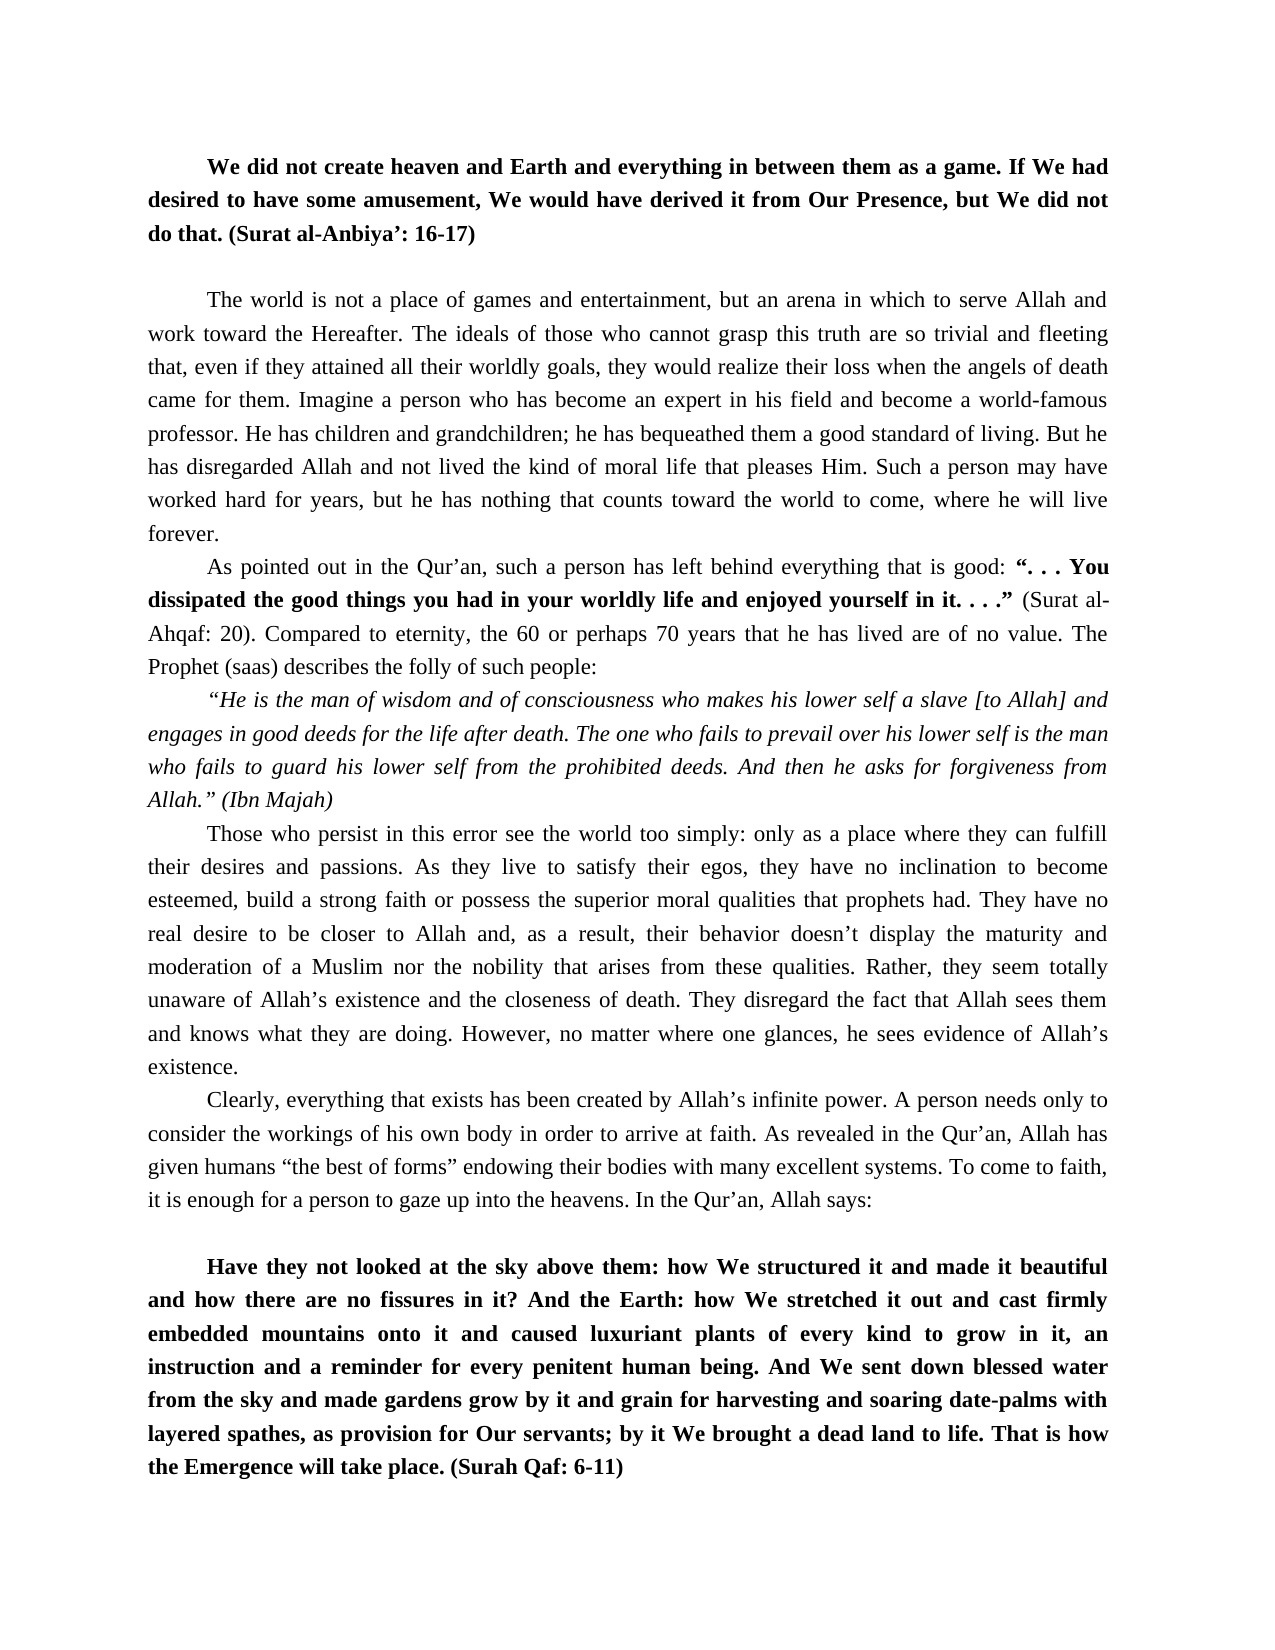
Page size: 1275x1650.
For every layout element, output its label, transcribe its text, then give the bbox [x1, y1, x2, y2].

text Have they not looked at the sky above them: how We structured it and made it beautiful and how there are no fissures in it? And the Earth: how We stretched it out and cast firmly embedded mountains onto it and caused luxuriant plants of every kind to grow in it, an instruction and a reminder for every penitent human being. And We sent down blessed water from the sky and made gardens grow by it and grain for harvesting and soaring date-palms with layered spathes, as provision for Our servants; by it We brought a dead land to life. That is how the Emergence will take place. (Surah Qaf: 6-11) [148, 1248, 1110, 1481]
text As pointed out in the Qur’an, such a person has left behind everything that is good: “. . . You dissipated the good things you had in your worldly life and enjoyed yourself in it. . . .” (Surat al-Ahqaf: 20). Compared to eternity, the 60 or perhaps 70 years that he has lived are of no value. The Prophet (saas) describes the folly of such people: [148, 548, 1110, 681]
text “He is the man of wisdom and of consciousness who makes his lower self a slave [to Allah] and engages in good deeds for the life after death. The one who fails to prevail over his lower self is the man who fails to guard his lower self from the prohibited deeds. And then he asks for forgiveness from Allah.” (Ibn Majah) [148, 681, 1110, 814]
text Those who persist in this error see the world too simply: only as a place where they can fulfill their desires and passions. As they live to satisfy their egos, they have no inclination to become esteemed, build a strong faith or possess the superior moral qualities that prophets had. They have no real desire to be closer to Allah and, as a result, their behavior doesn’t display the maturity and moderation of a Muslim nor the nobility that arises from these qualities. Rather, they seem totally unaware of Allah’s existence and the closeness of death. They disregard the fact that Allah sees them and knows what they are doing. However, no matter where one glances, he sees evidence of Allah’s existence. [148, 814, 1110, 1081]
text The world is not a place of games and entertainment, but an arena in which to serve Allah and work toward the Hereafter. The ideals of those who cannot grasp this truth are so trivial and fleeting that, even if they attained all their worldly goals, they would realize their loss when the angels of death came for them. Imagine a person who has become an expert in his field and become a world-famous professor. He has children and grandchildren; he has bequeathed them a good standard of living. But he has disregarded Allah and not lived the kind of moral life that pleases Him. Such a person may have worked hard for years, but he has nothing that counts toward the world to come, where he will live forever. [148, 281, 1110, 548]
text We did not create heaven and Earth and everything in between them as a game. If We had desired to have some amusement, We would have derived it from Our Presence, but We did not do that. (Surat al-Anbiya’: 16-17) [148, 148, 1110, 248]
text Clearly, everything that exists has been created by Allah’s infinite power. A person needs only to consider the workings of his own body in order to arrive at faith. As revealed in the Qur’an, Allah has given humans “the best of forms” endowing their bodies with many excellent systems. To come to faith, it is enough for a person to gaze up into the heavens. In the Qur’an, Allah says: [148, 1081, 1110, 1214]
